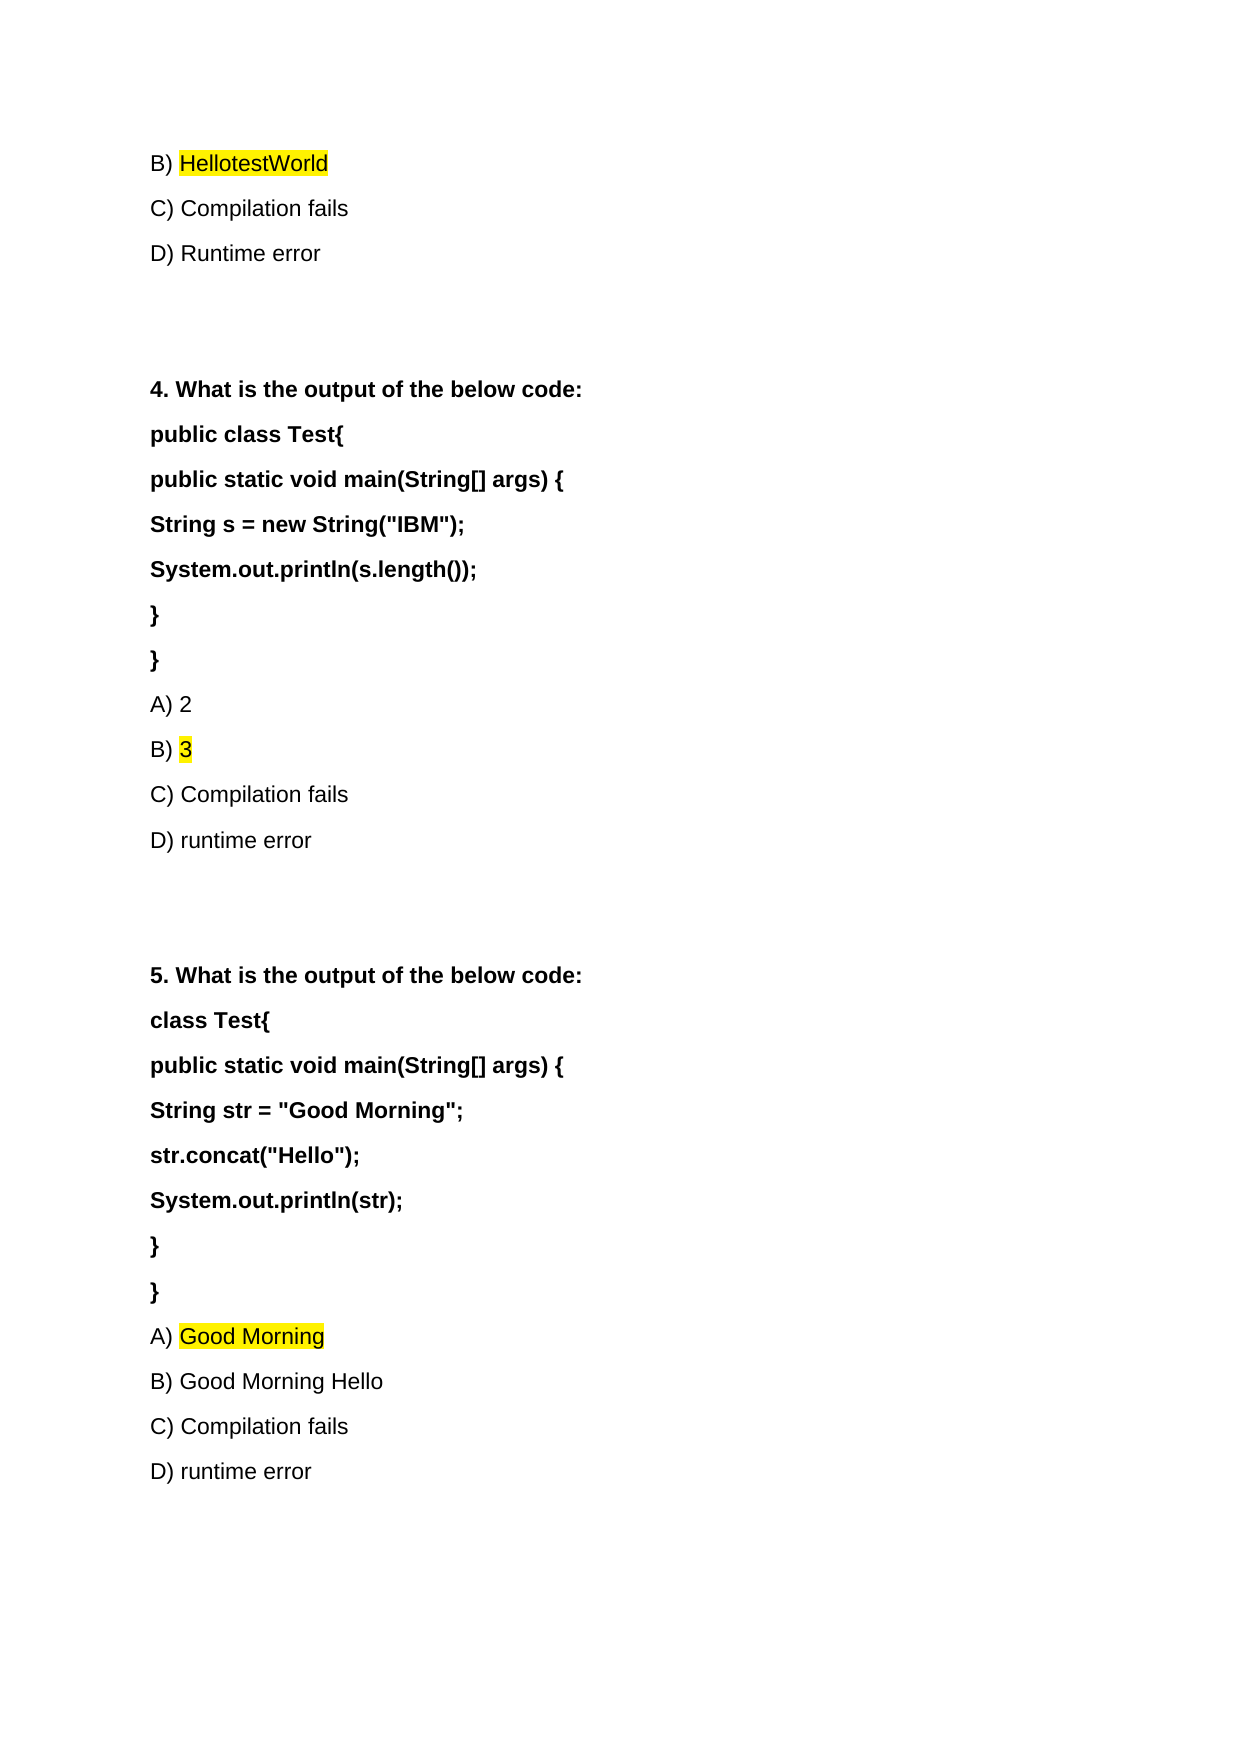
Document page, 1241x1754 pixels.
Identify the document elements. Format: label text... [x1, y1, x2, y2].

text D) runtime error [150, 1458, 1090, 1484]
text String s = new String("IBM"); [150, 511, 1090, 537]
text } [150, 1278, 1090, 1304]
text A) Good Morning [150, 1323, 1090, 1349]
text public static void main(String[] args) { [150, 466, 1090, 492]
text 4. What is the output of the below code: [150, 376, 1090, 402]
text public static void main(String[] args) { [150, 1052, 1090, 1078]
text A) 2 [150, 691, 1090, 718]
text C) Compilation fails [150, 781, 1090, 808]
text } [150, 1232, 1090, 1259]
text String str = "Good Morning"; [150, 1097, 1090, 1123]
text str.concat("Hello"); [150, 1142, 1090, 1169]
text C) Compilation fails [150, 1413, 1090, 1439]
text public class Test{ [150, 421, 1090, 447]
text 5. What is the output of the below code: [150, 962, 1090, 988]
text D) runtime error [150, 827, 1090, 853]
text System.out.println(str); [150, 1187, 1090, 1214]
text B) Good Morning Hello [150, 1368, 1090, 1394]
text class Test{ [150, 1007, 1090, 1033]
text B) HellotestWorld [150, 150, 1090, 176]
text } [150, 601, 1090, 627]
text D) Runtime error [150, 240, 1090, 267]
text C) Compilation fails [150, 195, 1090, 221]
text B) 3 [150, 736, 1090, 763]
text } [150, 646, 1090, 672]
text System.out.println(s.length()); [150, 556, 1090, 582]
